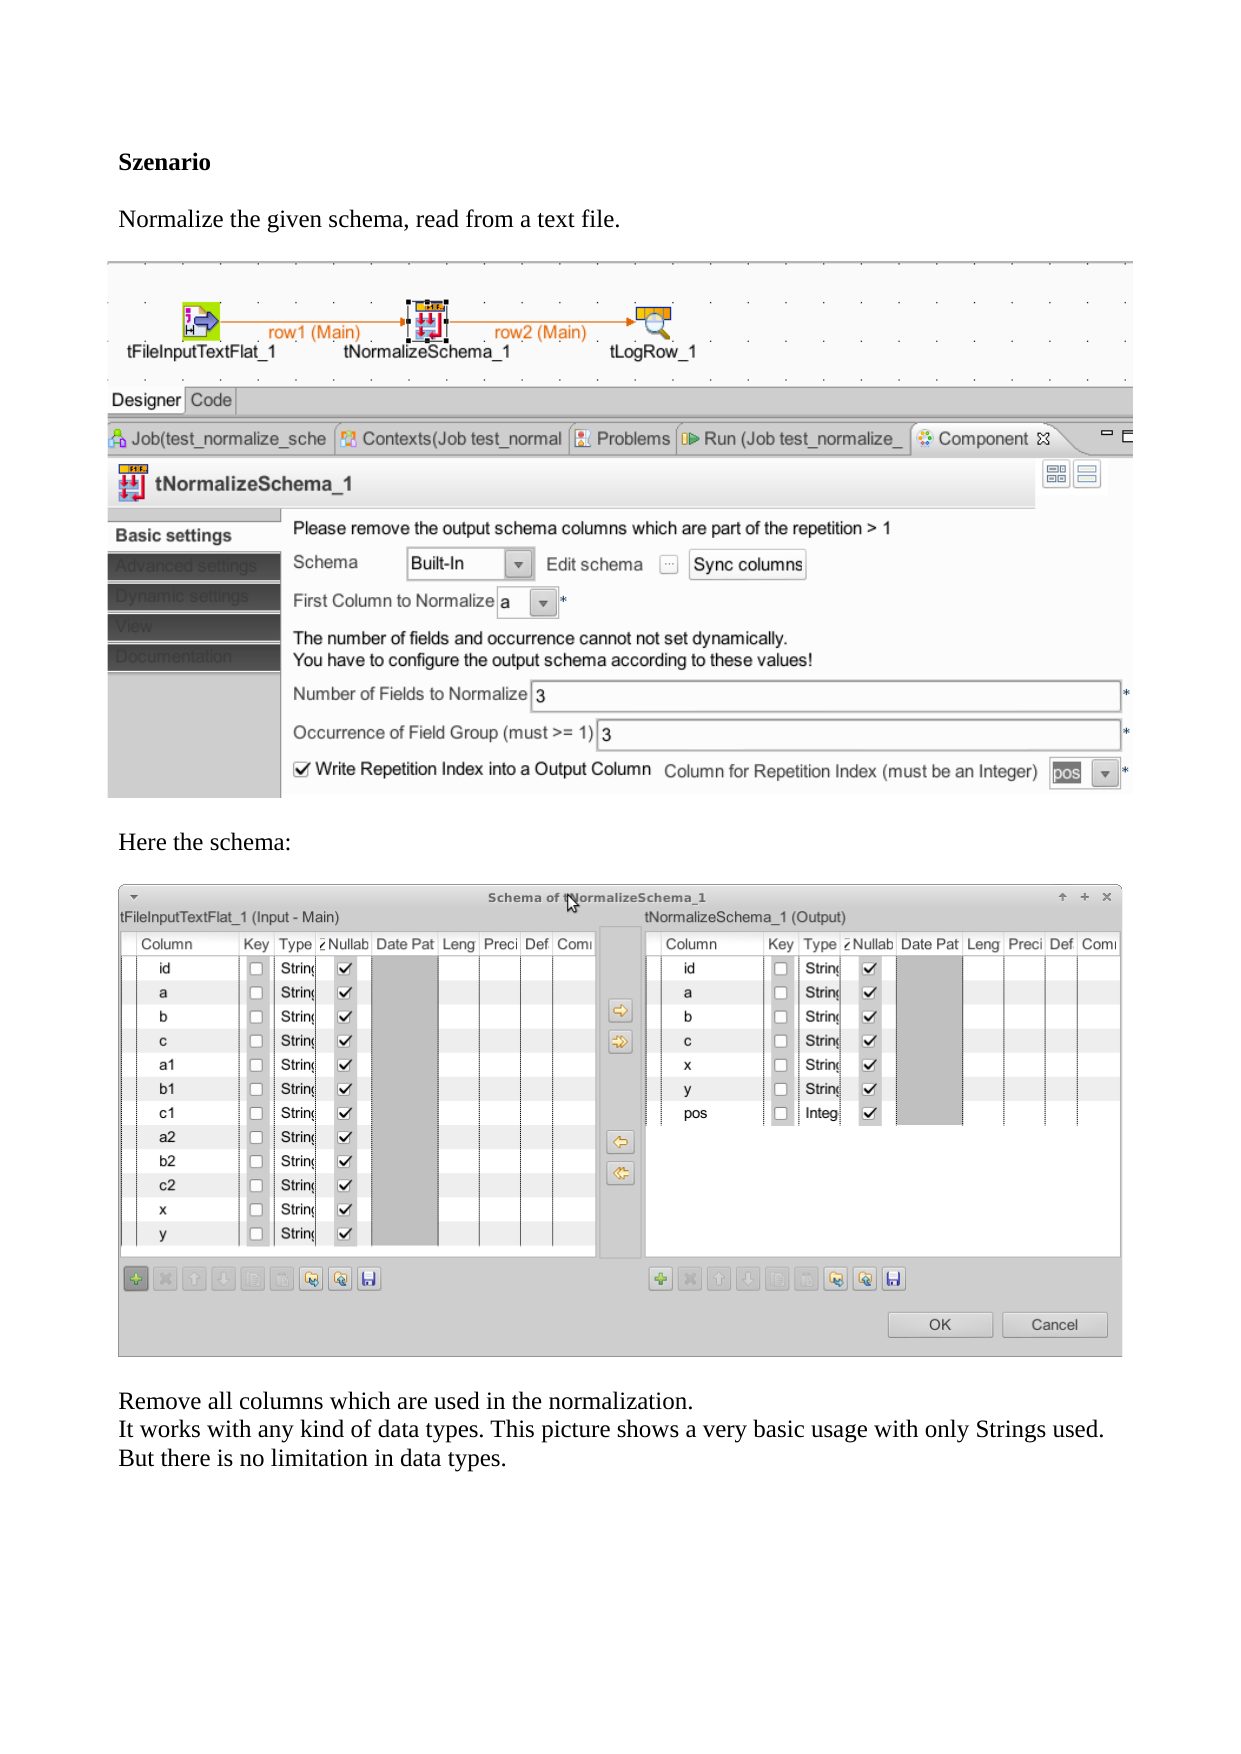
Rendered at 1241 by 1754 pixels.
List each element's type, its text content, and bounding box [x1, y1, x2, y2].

picture [107, 261, 1133, 798]
text It works with any kind of data types. This picture shows a very basic usage with only Strings used. But there is no limitation in data types. [118, 1414, 1122, 1472]
text Szenario [118, 147, 1122, 176]
text Normalize the given schema, read from a text file. [118, 204, 1122, 233]
text Here the schema: [118, 827, 1122, 855]
text Remove all columns which are used in the normalization. [118, 1386, 1122, 1414]
picture [118, 884, 1123, 1357]
